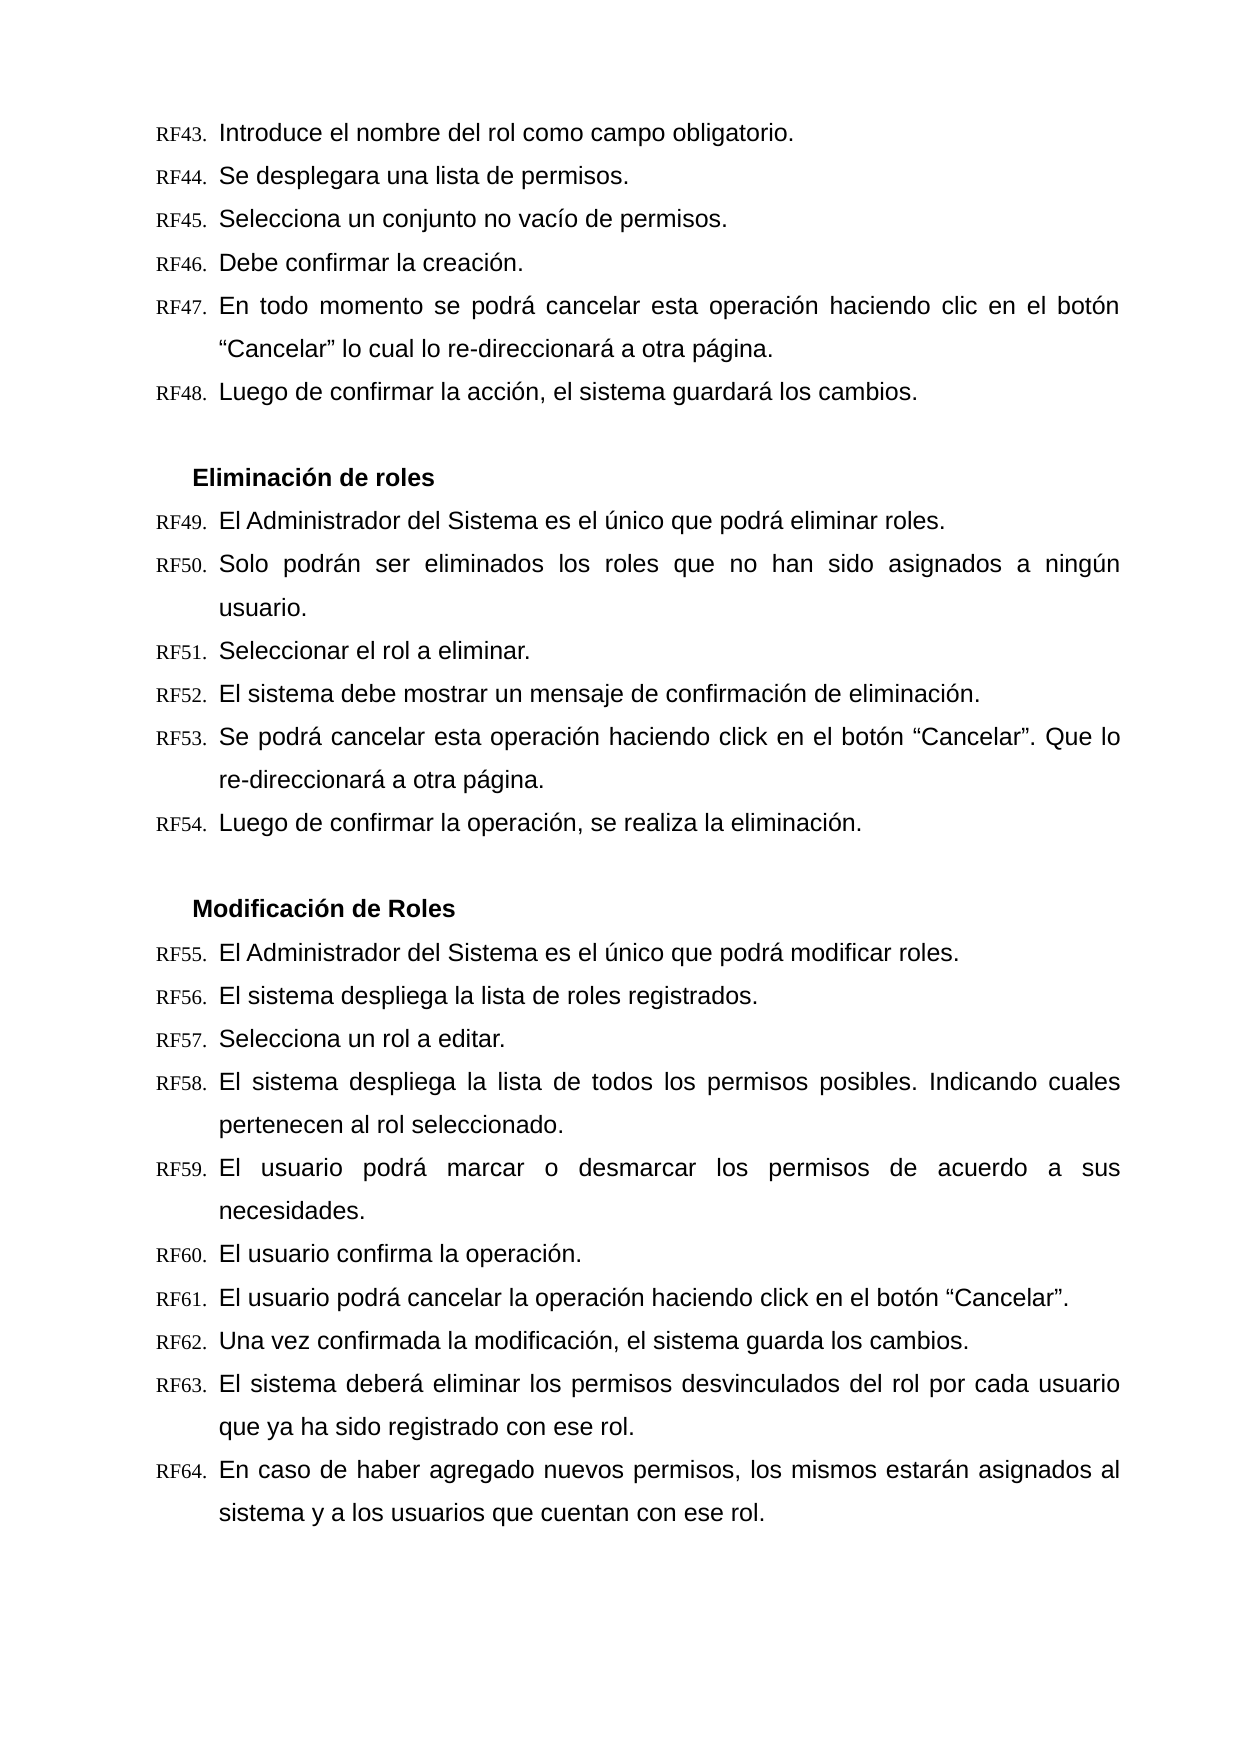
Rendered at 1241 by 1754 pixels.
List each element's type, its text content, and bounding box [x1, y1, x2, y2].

list Introduce el nombre del rol como campo obligatorio. [156, 118, 1122, 147]
list El Administrador del Sistema es el único que podrá modificar roles. [156, 937, 1122, 966]
list El sistema despliega la lista de todos los permisos posibles. Indicando cuales pertenecen al rol seleccionado. [156, 1067, 1122, 1139]
list Selecciona un conjunto no vacío de permisos. [156, 204, 1122, 233]
list Una vez confirmada la modificación, el sistema guarda los cambios. [156, 1326, 1122, 1354]
list Debe confirmar la creación. [156, 247, 1122, 276]
list Solo podrán ser eliminados los roles que no han sido asignados a ningún usuario. [156, 549, 1122, 621]
text Modificación de Roles [118, 894, 1122, 923]
list El sistema deberá eliminar los permisos desvinculados del rol por cada usuario que ya ha sido registrado con ese rol. [156, 1369, 1122, 1441]
list El Administrador del Sistema es el único que podrá eliminar roles. [156, 506, 1122, 535]
list El usuario confirma la operación. [156, 1239, 1122, 1268]
list El usuario podrá cancelar la operación haciendo click en el botón “Cancelar”. [156, 1282, 1122, 1311]
list Se desplegara una lista de permisos. [156, 161, 1122, 190]
list Se podrá cancelar esta operación haciendo click en el botón “Cancelar”. Que lo re-direccionará a otra página. [156, 722, 1122, 794]
list El sistema debe mostrar un mensaje de confirmación de eliminación. [156, 679, 1122, 707]
list Luego de confirmar la acción, el sistema guardará los cambios. [156, 377, 1122, 406]
list En todo momento se podrá cancelar esta operación haciendo clic en el botón “Cancelar” lo cual lo re-direccionará a otra página. [156, 291, 1122, 362]
list En caso de haber agregado nuevos permisos, los mismos estarán asignados al sistema y a los usuarios que cuentan con ese rol. [156, 1455, 1122, 1527]
list El usuario podrá marcar o desmarcar los permisos de acuerdo a sus necesidades. [156, 1153, 1122, 1225]
list Seleccionar el rol a eliminar. [156, 636, 1122, 664]
list Luego de confirmar la operación, se realiza la eliminación. [156, 808, 1122, 837]
text Eliminación de roles [118, 463, 1122, 492]
list El sistema despliega la lista de roles registrados. [156, 981, 1122, 1009]
list Selecciona un rol a editar. [156, 1024, 1122, 1052]
